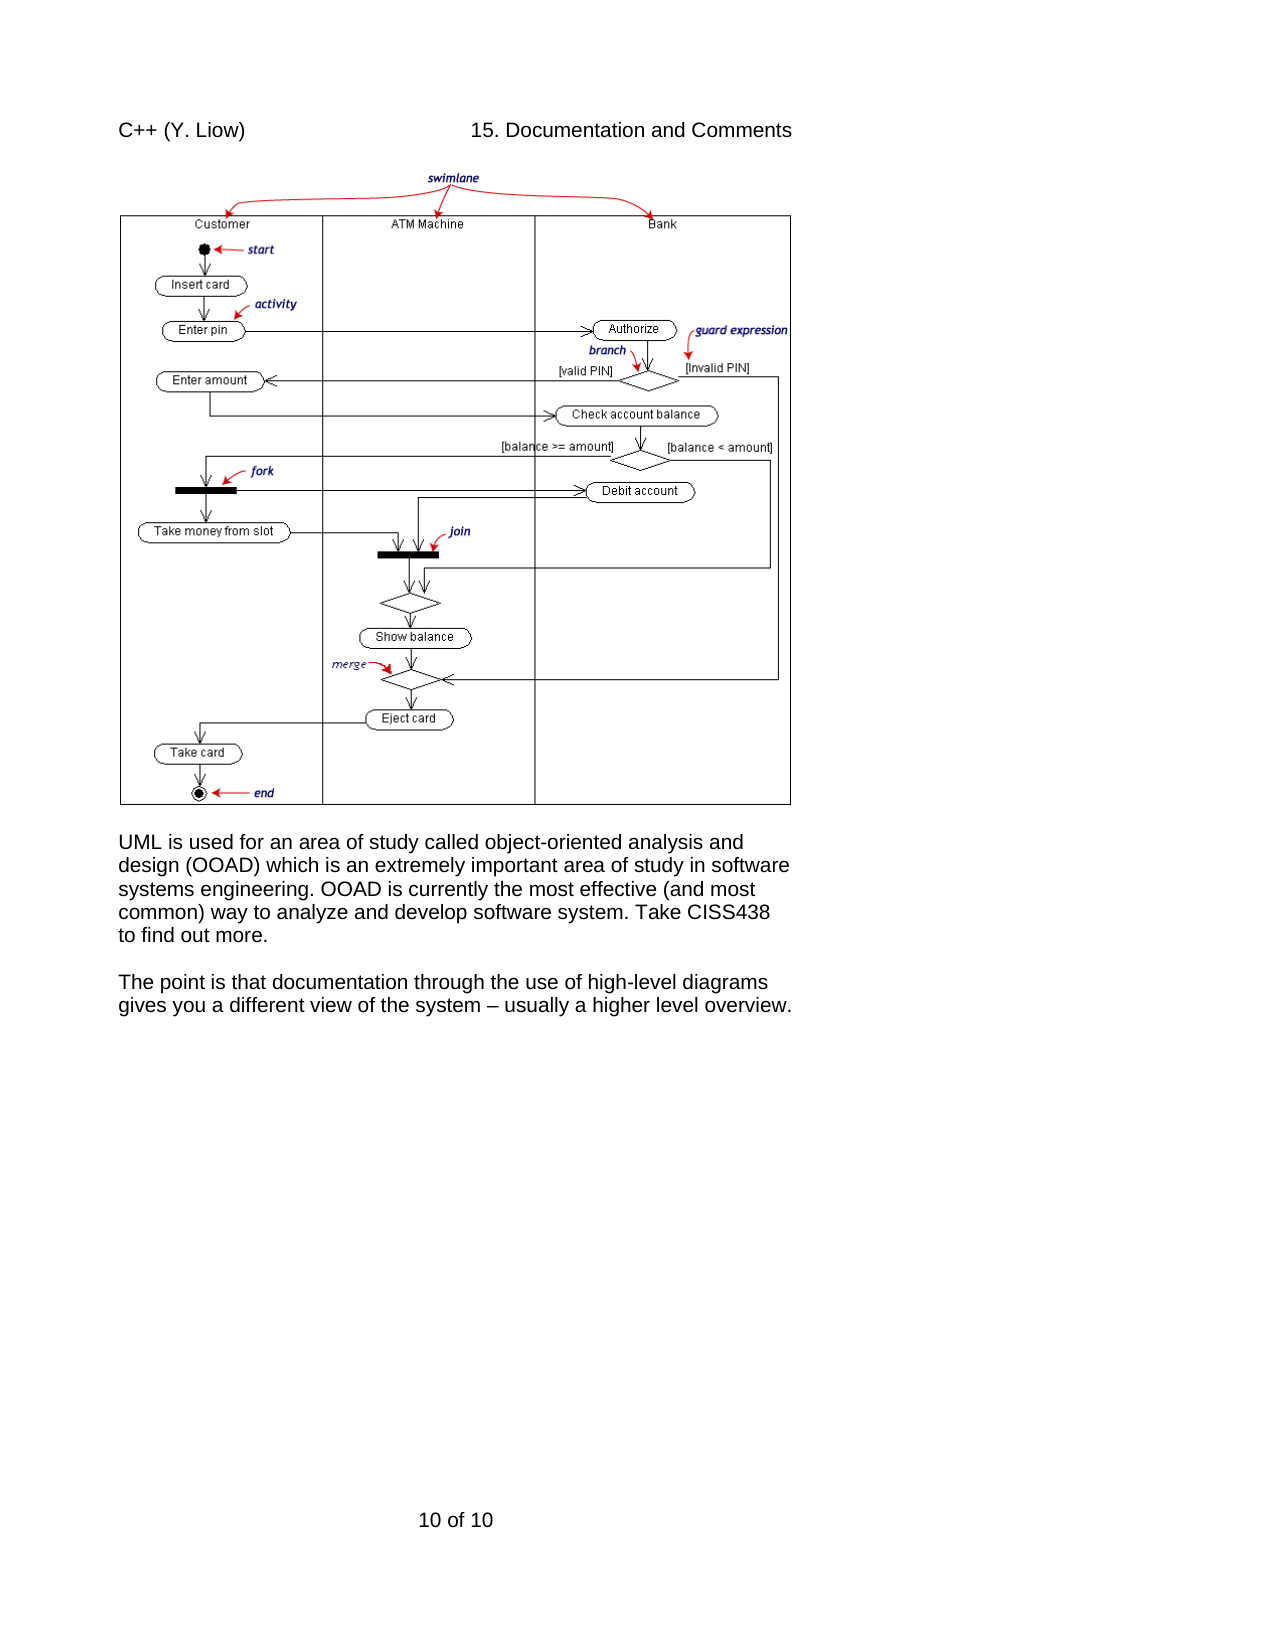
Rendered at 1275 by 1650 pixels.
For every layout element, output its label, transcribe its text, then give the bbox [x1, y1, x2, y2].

picture [118, 170, 794, 808]
text UML is used for an area of study called object-oriented analysis and design (OOAD) which is an extremely important area of study in software systems engineering. OOAD is currently the most effective (and most common) way to analyze and develop software system. Take CISS438 to find out more. [118, 831, 793, 947]
text The point is that documentation through the use of high-level diagrams gives you a different view of the system – usually a higher level overview. [118, 970, 793, 1017]
